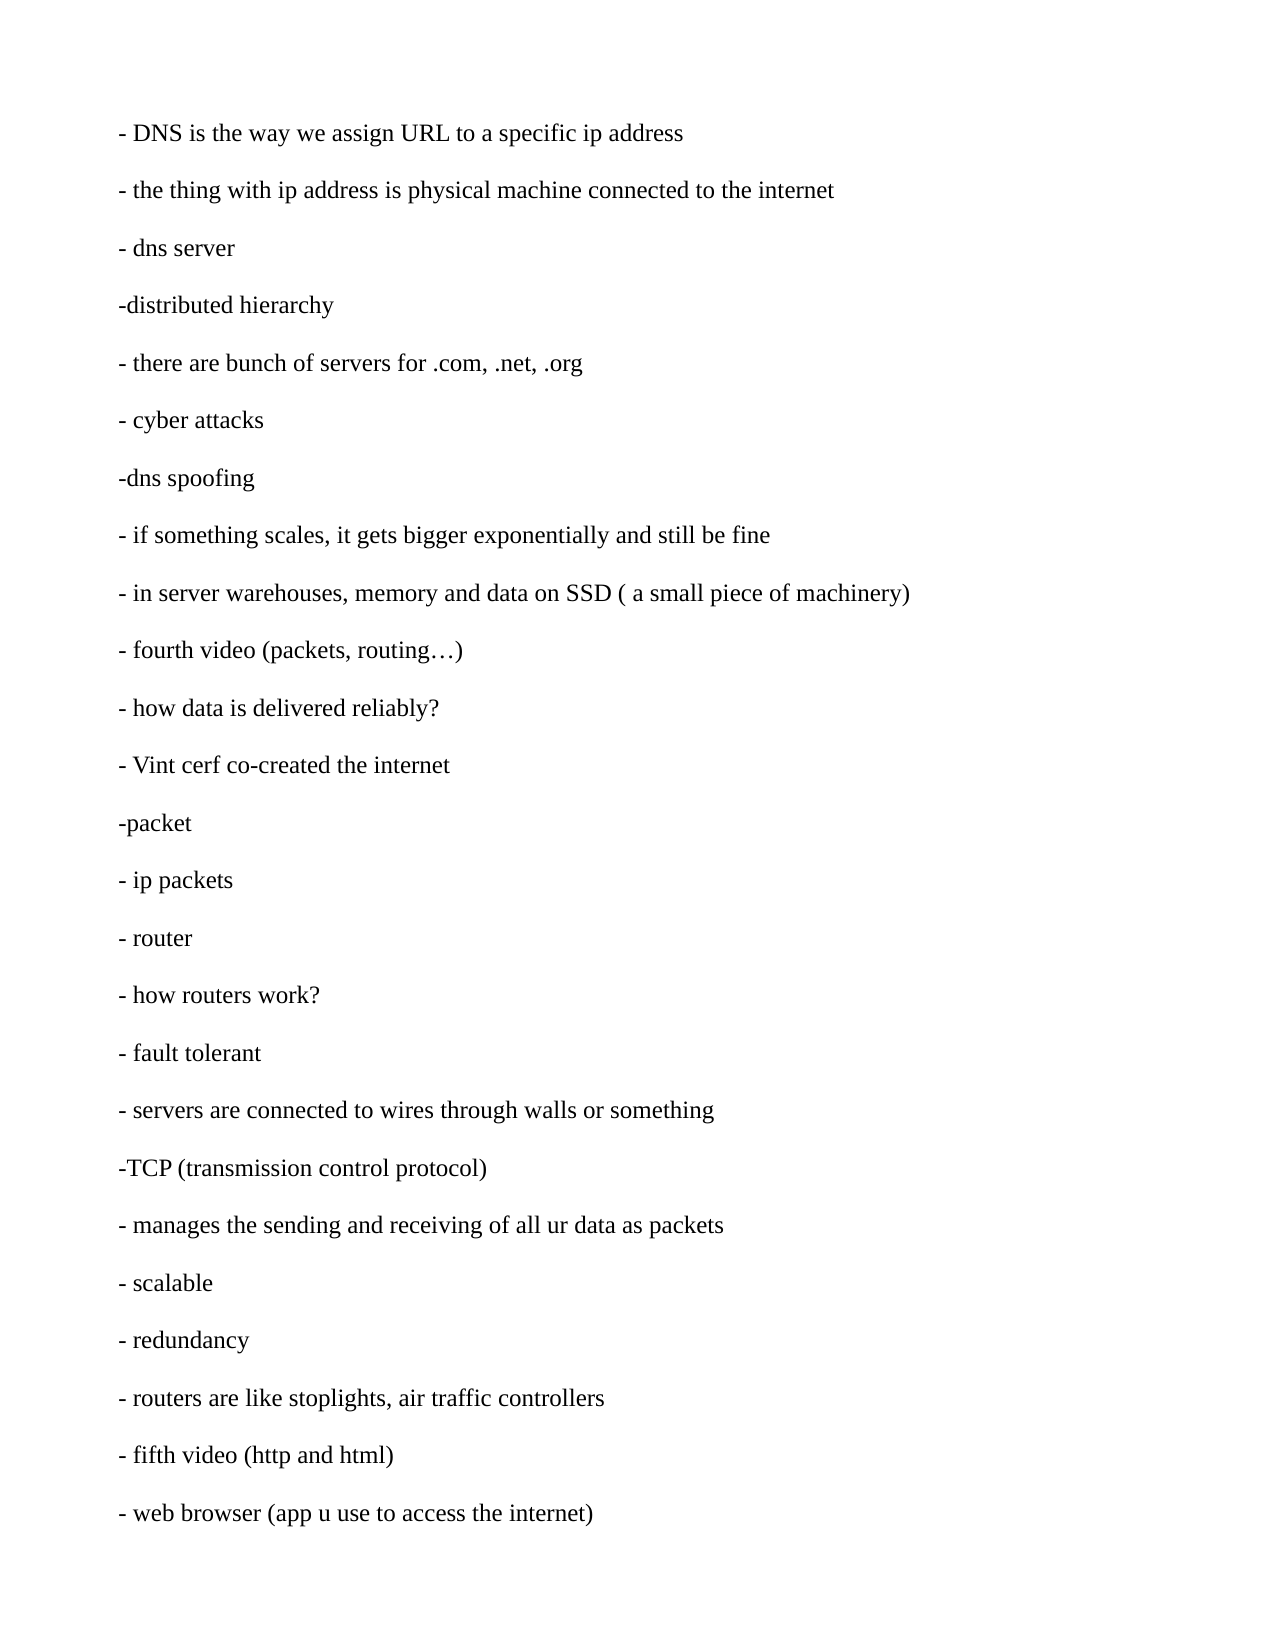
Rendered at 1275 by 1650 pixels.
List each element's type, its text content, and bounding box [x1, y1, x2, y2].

text - the thing with ip address is physical machine connected to the internet [118, 176, 1157, 204]
text - web browser (app u use to access the internet) [118, 1498, 1157, 1527]
text - routers are like stoplights, air traffic controllers [118, 1383, 1157, 1412]
text - Vint cerf co-created the internet [118, 751, 1157, 779]
text - in server warehouses, memory and data on SSD ( a small piece of machinery) [118, 578, 1157, 607]
text - scalable [118, 1268, 1157, 1297]
text - router [118, 923, 1157, 952]
text - there are bunch of servers for .com, .net, .org [118, 348, 1157, 377]
text - cyber attacks [118, 406, 1157, 434]
text -distributed hierarchy [118, 291, 1157, 319]
text - DNS is the way we assign URL to a specific ip address [118, 118, 1157, 147]
text -dns spoofing [118, 463, 1157, 492]
text - servers are connected to wires through walls or something [118, 1096, 1157, 1124]
text - dns server [118, 233, 1157, 262]
text - redundancy [118, 1326, 1157, 1354]
text - fourth video (packets, routing…) [118, 636, 1157, 664]
text - fault tolerant [118, 1038, 1157, 1067]
text - how routers work? [118, 981, 1157, 1009]
text - ip packets [118, 866, 1157, 894]
text - fifth video (http and html) [118, 1441, 1157, 1469]
text -packet [118, 808, 1157, 837]
text - manages the sending and receiving of all ur data as packets [118, 1211, 1157, 1239]
text - if something scales, it gets bigger exponentially and still be fine [118, 521, 1157, 549]
text -TCP (transmission control protocol) [118, 1153, 1157, 1182]
text - how data is delivered reliably? [118, 693, 1157, 722]
